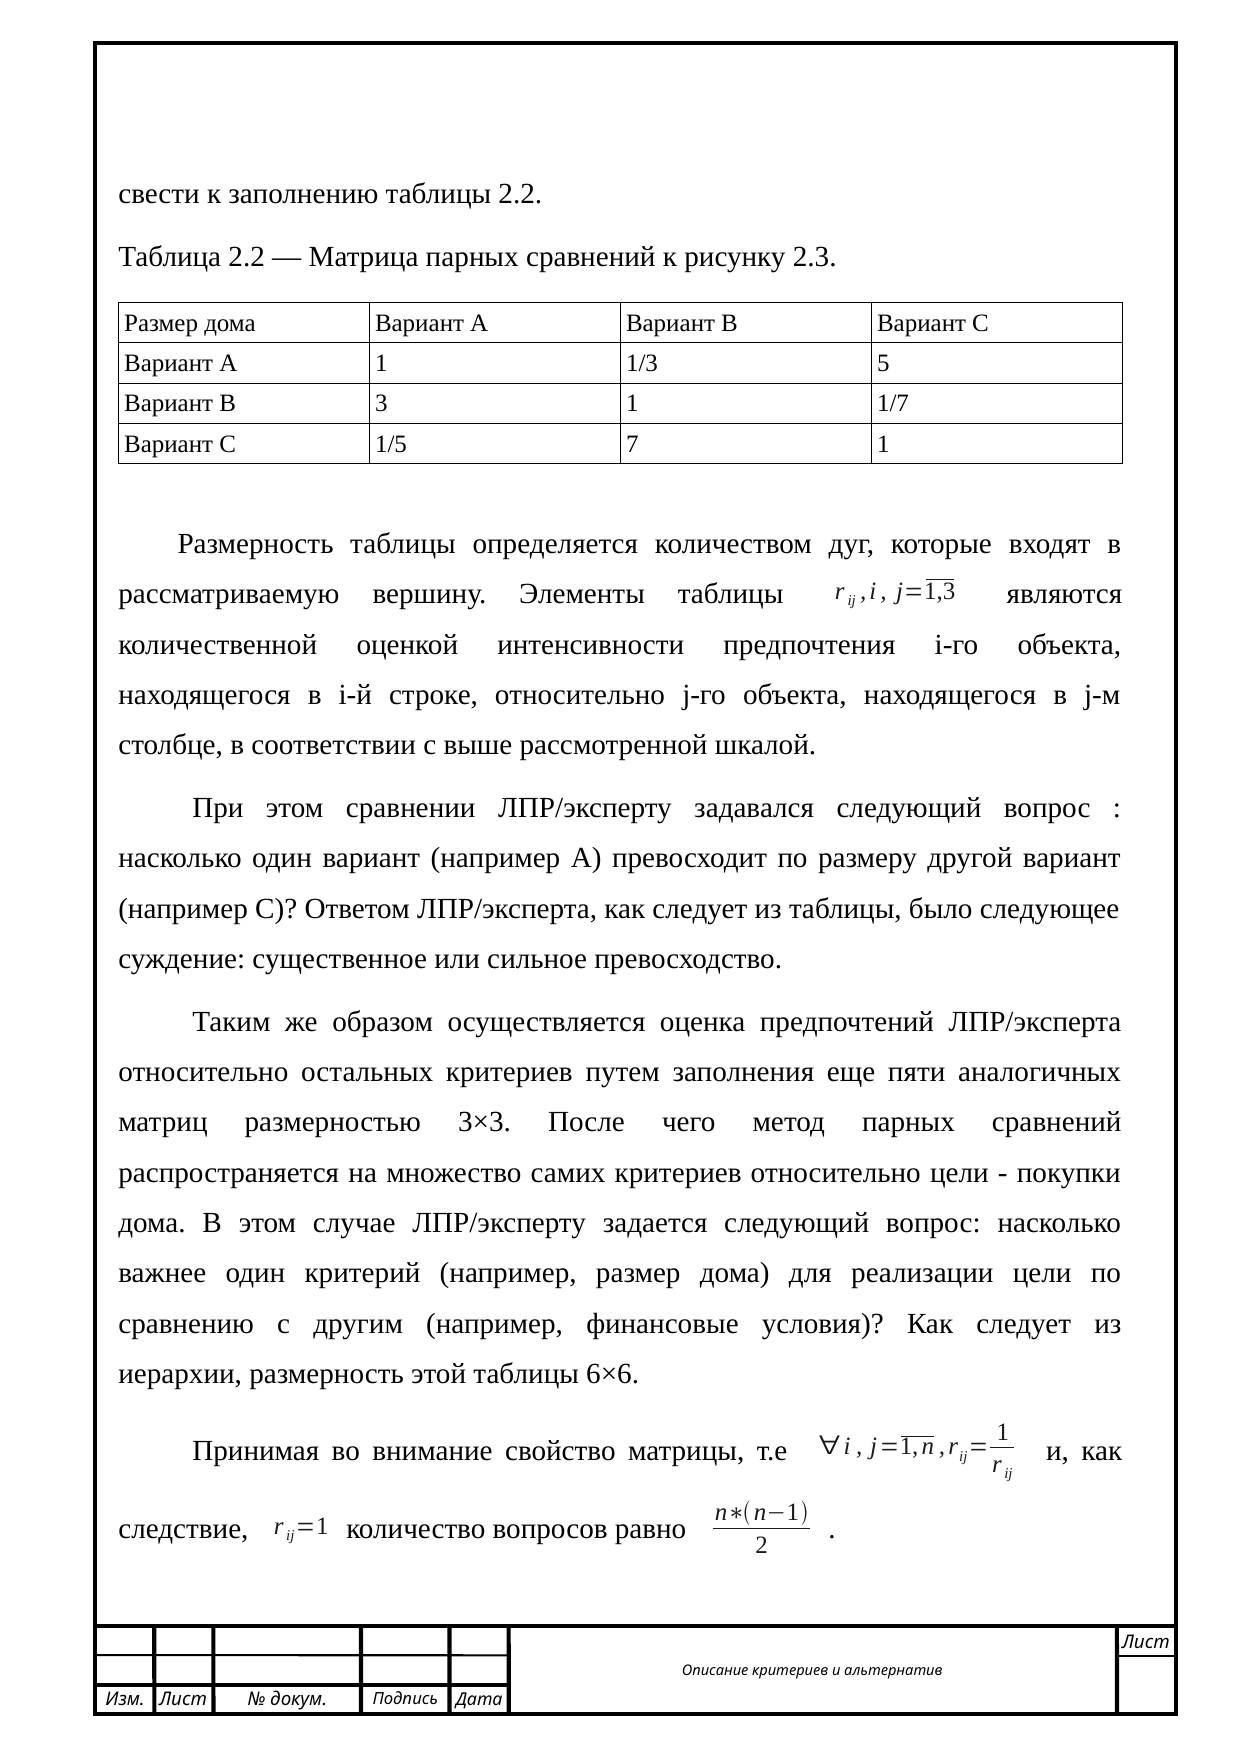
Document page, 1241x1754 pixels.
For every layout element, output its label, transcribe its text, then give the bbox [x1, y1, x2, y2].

table_cell 5 [872, 343, 1122, 383]
text Размерность таблицы определяется количеством дуг, которые входят в рассматриваемую вершину. Элементы таблицы являются количественной оценкой интенсивности предпочтения i-го объекта, находящегося в i-й строке, относительно j-го объекта, находящегося в j-м столбце, в соответствии с выше рассмотренной шкалой. [118, 526, 1122, 761]
text свести к заполнению таблицы 2.2. [118, 176, 1122, 210]
text суждение: существенное или сильное превосходство. [118, 941, 1122, 975]
text Таблица 2.2 — Матрица парных сравнений к рисунку 2.3. [118, 239, 1122, 273]
table_cell 1 [872, 424, 1122, 463]
table_cell 1 [621, 384, 871, 423]
table_cell Вариант C [119, 424, 369, 463]
table_header Вариант B [621, 303, 871, 342]
table_header Размер дома [119, 303, 369, 342]
table_cell 1/5 [370, 424, 620, 463]
table_cell Вариант А [119, 343, 369, 383]
table_cell 3 [370, 384, 620, 423]
table_header Вариант C [872, 303, 1122, 342]
text При этом сравнении ЛПР/эксперту задавался следующий вопрос : насколько один вариант (например А) превосходит по размеру другой вариант (например С)? Ответом ЛПР/эксперта, как следует из таблицы, было следующее [118, 790, 1122, 924]
table_cell Вариант B [119, 384, 369, 423]
table_cell 7 [621, 424, 871, 463]
text Принимая во внимание свойство матрицы, т.е и, как следствие, количество вопросов равно . [118, 1419, 1122, 1558]
table_cell 1 [370, 343, 620, 383]
table_header Вариант А [370, 303, 620, 342]
table_cell 1/7 [872, 384, 1122, 423]
text Таким же образом осуществляется оценка предпочтений ЛПР/эксперта относительно остальных критериев путем заполнения еще пяти аналогичных матриц размерностью 3×3. После чего метод парных сравнений распространяется на множество самих критериев относительно цели - покупки дома. В этом случае ЛПР/эксперту задается следующий вопрос: насколько важнее один критерий (например, размер дома) для реализации цели по сравнению с другим (например, финансовые условия)? Как следует из иерархии, размерность этой таблицы 6×6. [118, 1004, 1122, 1390]
table_cell 1/3 [621, 343, 871, 383]
